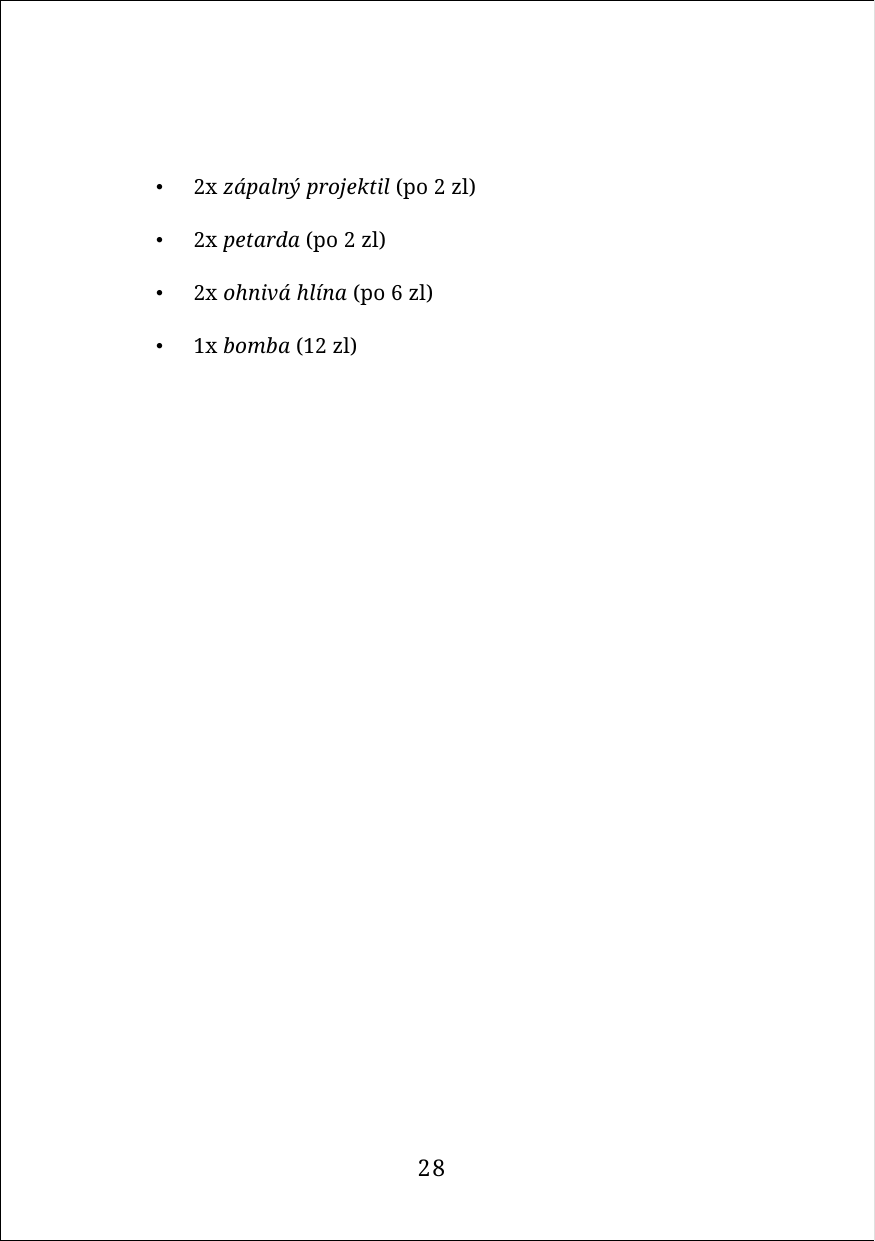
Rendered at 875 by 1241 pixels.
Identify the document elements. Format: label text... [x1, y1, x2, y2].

list 2x ohnivá hlína (po 6 zl) [156, 278, 756, 307]
list 1x bomba (12 zl) [156, 331, 756, 360]
list 2x petarda (po 2 zl) [156, 225, 756, 253]
list 2x zápalný projektil (po 2 zl) [156, 172, 756, 200]
